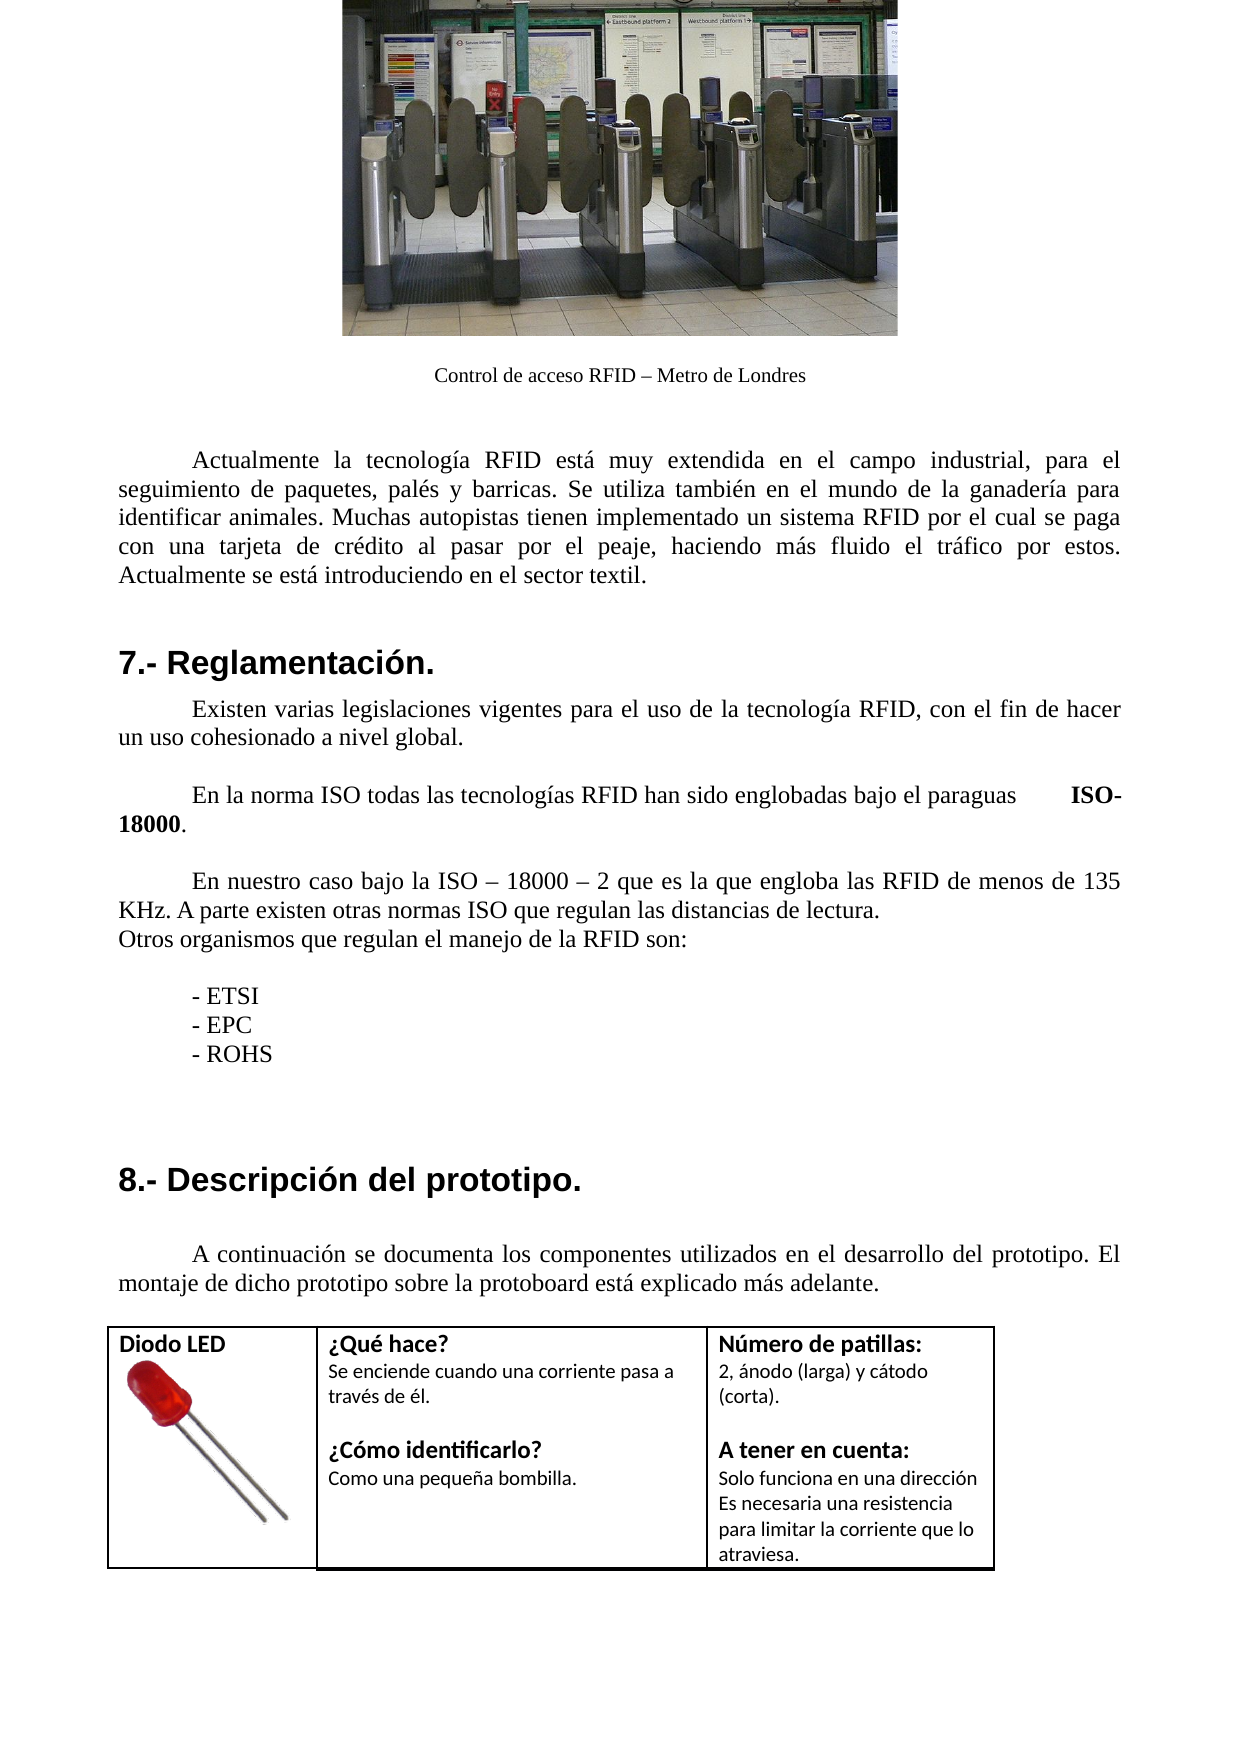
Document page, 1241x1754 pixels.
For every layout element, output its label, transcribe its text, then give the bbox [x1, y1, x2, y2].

text En nuestro caso bajo la ISO – 18000 – 2 que es la que engloba las RFID de menos de 135 KHz. A parte existen otras normas ISO que regulan las distancias de lectura. [118, 866, 1122, 924]
picture [342, 0, 898, 336]
text Control de acceso RFID – Metro de Londres [118, 363, 1122, 387]
picture [119, 1358, 308, 1531]
text Actualmente la tecnología RFID está muy extendida en el campo industrial, para el seguimiento de paquetes, palés y barricas. Se utiliza también en el mundo de la ganadería para identificar animales. Muchas autopistas tienen implementado un sistema RFID por el cual se paga con una tarjeta de crédito al pasar por el peaje, haciendo más fluido el tráfico por estos. Actualmente se está introduciendo en el sector textil. [118, 445, 1122, 589]
subtitle 7.- Reglamentación. [118, 642, 1122, 681]
text Otros organismos que regulan el manejo de la RFID son: [118, 924, 1122, 952]
table_header ¿Qué hace? Se enciende cuando una corriente pasa a través de él. ¿Cómo identificarlo? Como una pequeña bombilla. [318, 1328, 706, 1567]
text - EPC [118, 1010, 1122, 1039]
table_header Número de patillas: 2, ánodo (larga) y cátodo (corta). A tener en cuenta: Solo funciona en una dirección Es necesaria una resistencia para limitar la corriente que lo atraviesa. [708, 1328, 993, 1567]
table_header Diodo LED [109, 1328, 316, 1567]
subtitle 8.- Descripción del prototipo. [118, 1159, 1122, 1198]
text - ROHS [118, 1039, 1122, 1067]
text En la norma ISO todas las tecnologías RFID han sido englobadas bajo el paraguas ISO-18000. [118, 780, 1122, 837]
text Existen varias legislaciones vigentes para el uso de la tecnología RFID, con el fin de hacer un uso cohesionado a nivel global. [118, 694, 1122, 751]
text - ETSI [118, 981, 1122, 1010]
text A continuación se documenta los componentes utilizados en el desarrollo del prototipo. El montaje de dicho prototipo sobre la protoboard está explicado más adelante. [118, 1239, 1122, 1297]
